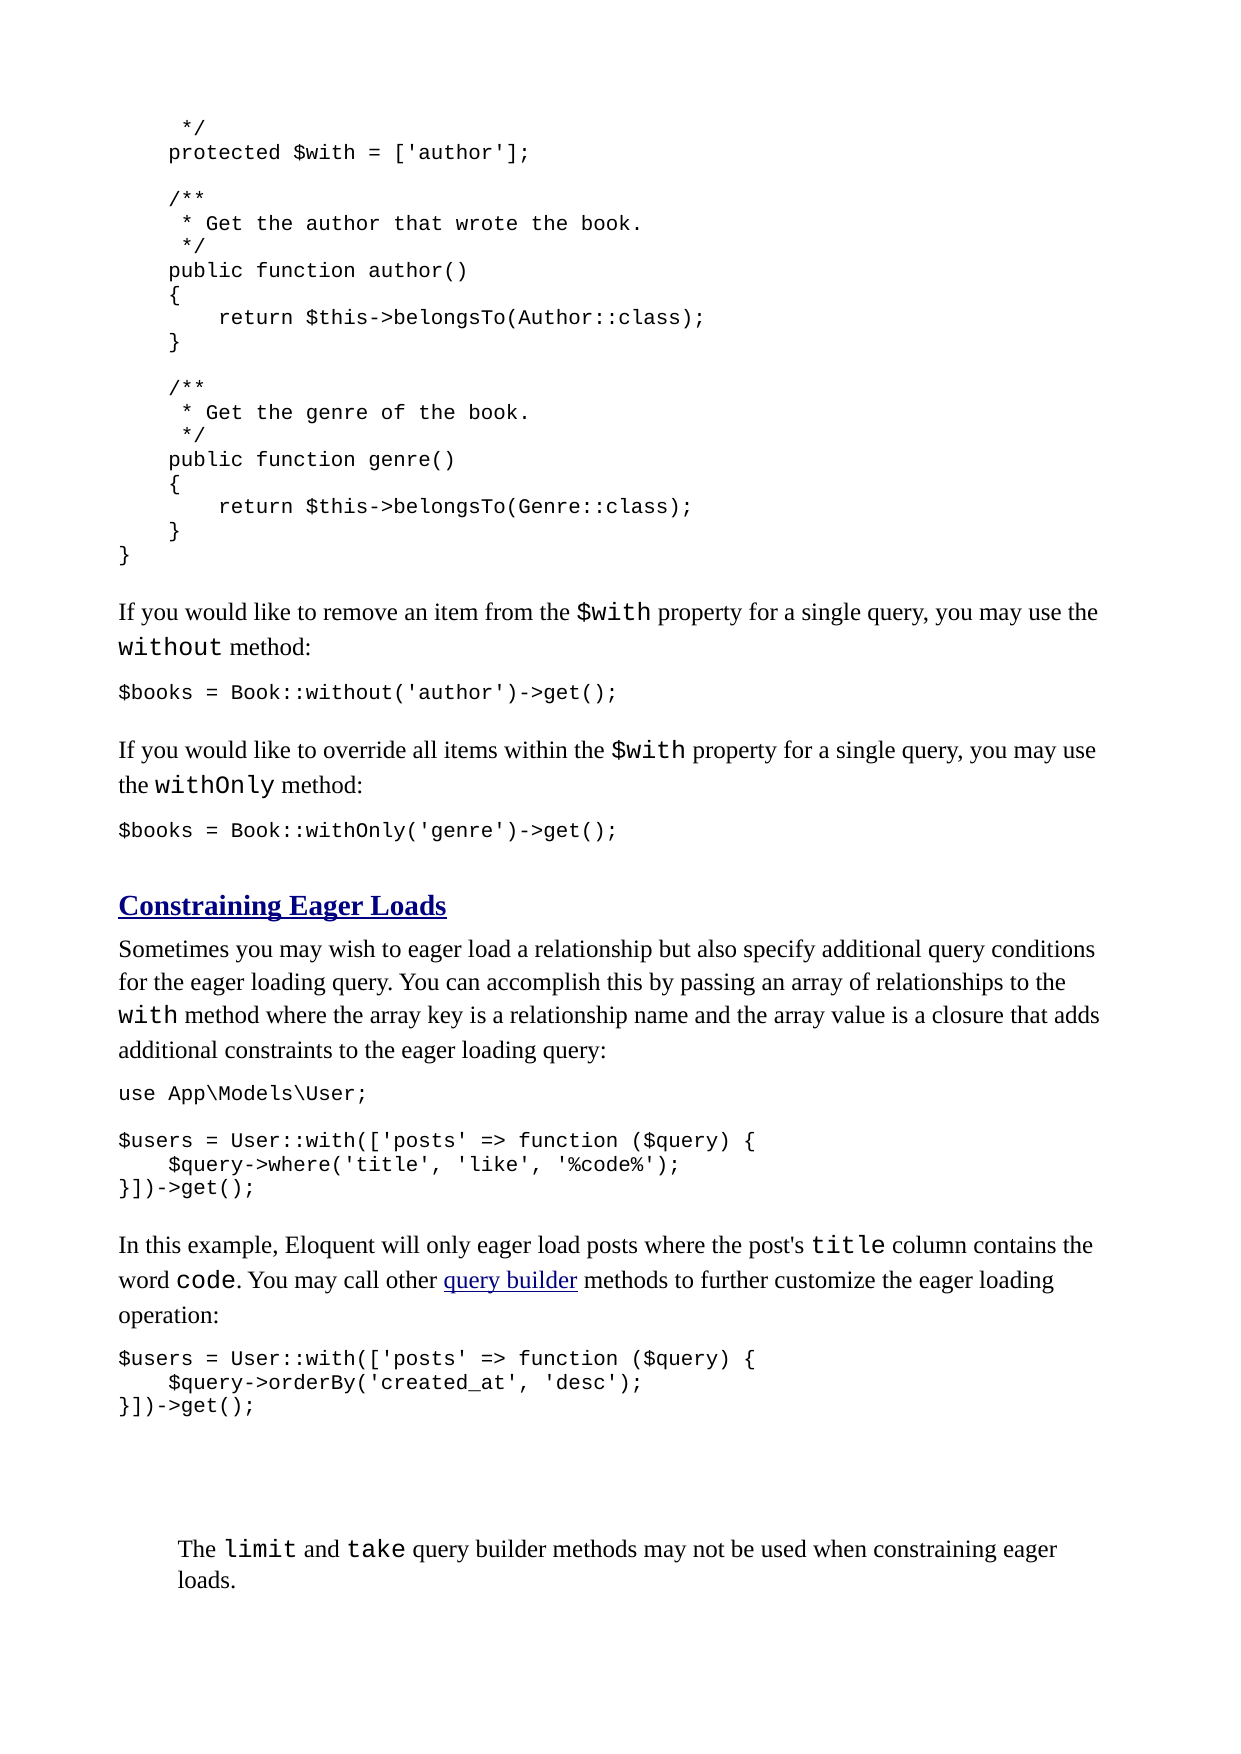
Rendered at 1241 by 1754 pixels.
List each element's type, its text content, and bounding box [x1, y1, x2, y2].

text */ [118, 118, 1122, 142]
text $books = Book::without('author')->get(); [118, 682, 1122, 706]
text In this example, Eloquent will only eager load posts where the post's title column contains the word code. You may call other query builder methods to further customize the eager loading operation: [118, 1230, 1122, 1329]
text Sometimes you may wish to eager load a relationship but also specify additional query conditions for the eager loading query. You can accomplish this by passing an array of relationships to the with method where the array key is a relationship name and the array value is a closure that adds additional constraints to the eager loading query: [118, 934, 1122, 1064]
text */ [118, 426, 1122, 449]
subtitle Constraining Eager Loads [118, 888, 1122, 921]
text } [118, 544, 1122, 567]
text }])->get(); [118, 1177, 1122, 1201]
text $query->orderBy('created_at', 'desc'); [118, 1372, 1122, 1396]
text $books = Book::withOnly('genre')->get(); [118, 820, 1122, 844]
text protected $with = ['author']; [118, 142, 1122, 165]
text /** [118, 189, 1122, 213]
text $users = User::with(['posts' => function ($query) { [118, 1348, 1122, 1372]
text { [118, 284, 1122, 307]
text /** [118, 378, 1122, 402]
text * Get the author that wrote the book. [118, 213, 1122, 236]
text } [118, 520, 1122, 544]
text public function genre() [118, 449, 1122, 473]
text The limit and take query builder methods may not be used when constraining eager loads. [177, 1534, 1063, 1594]
text */ [118, 236, 1122, 260]
text } [118, 331, 1122, 354]
text public function author() [118, 260, 1122, 284]
text }])->get(); [118, 1396, 1122, 1419]
text $users = User::with(['posts' => function ($query) { [118, 1130, 1122, 1154]
text If you would like to remove an item from the $with property for a single query, you may use the without method: [118, 597, 1122, 663]
text $query->where('title', 'like', '%code%'); [118, 1154, 1122, 1177]
text If you would like to override all items within the $with property for a single query, you may use the withOnly method: [118, 735, 1122, 801]
text use App\Models\User; [118, 1083, 1122, 1106]
text return $this->belongsTo(Genre::class); [118, 496, 1122, 520]
text { [118, 473, 1122, 496]
text return $this->belongsTo(Author::class); [118, 307, 1122, 331]
text * Get the genre of the book. [118, 402, 1122, 426]
